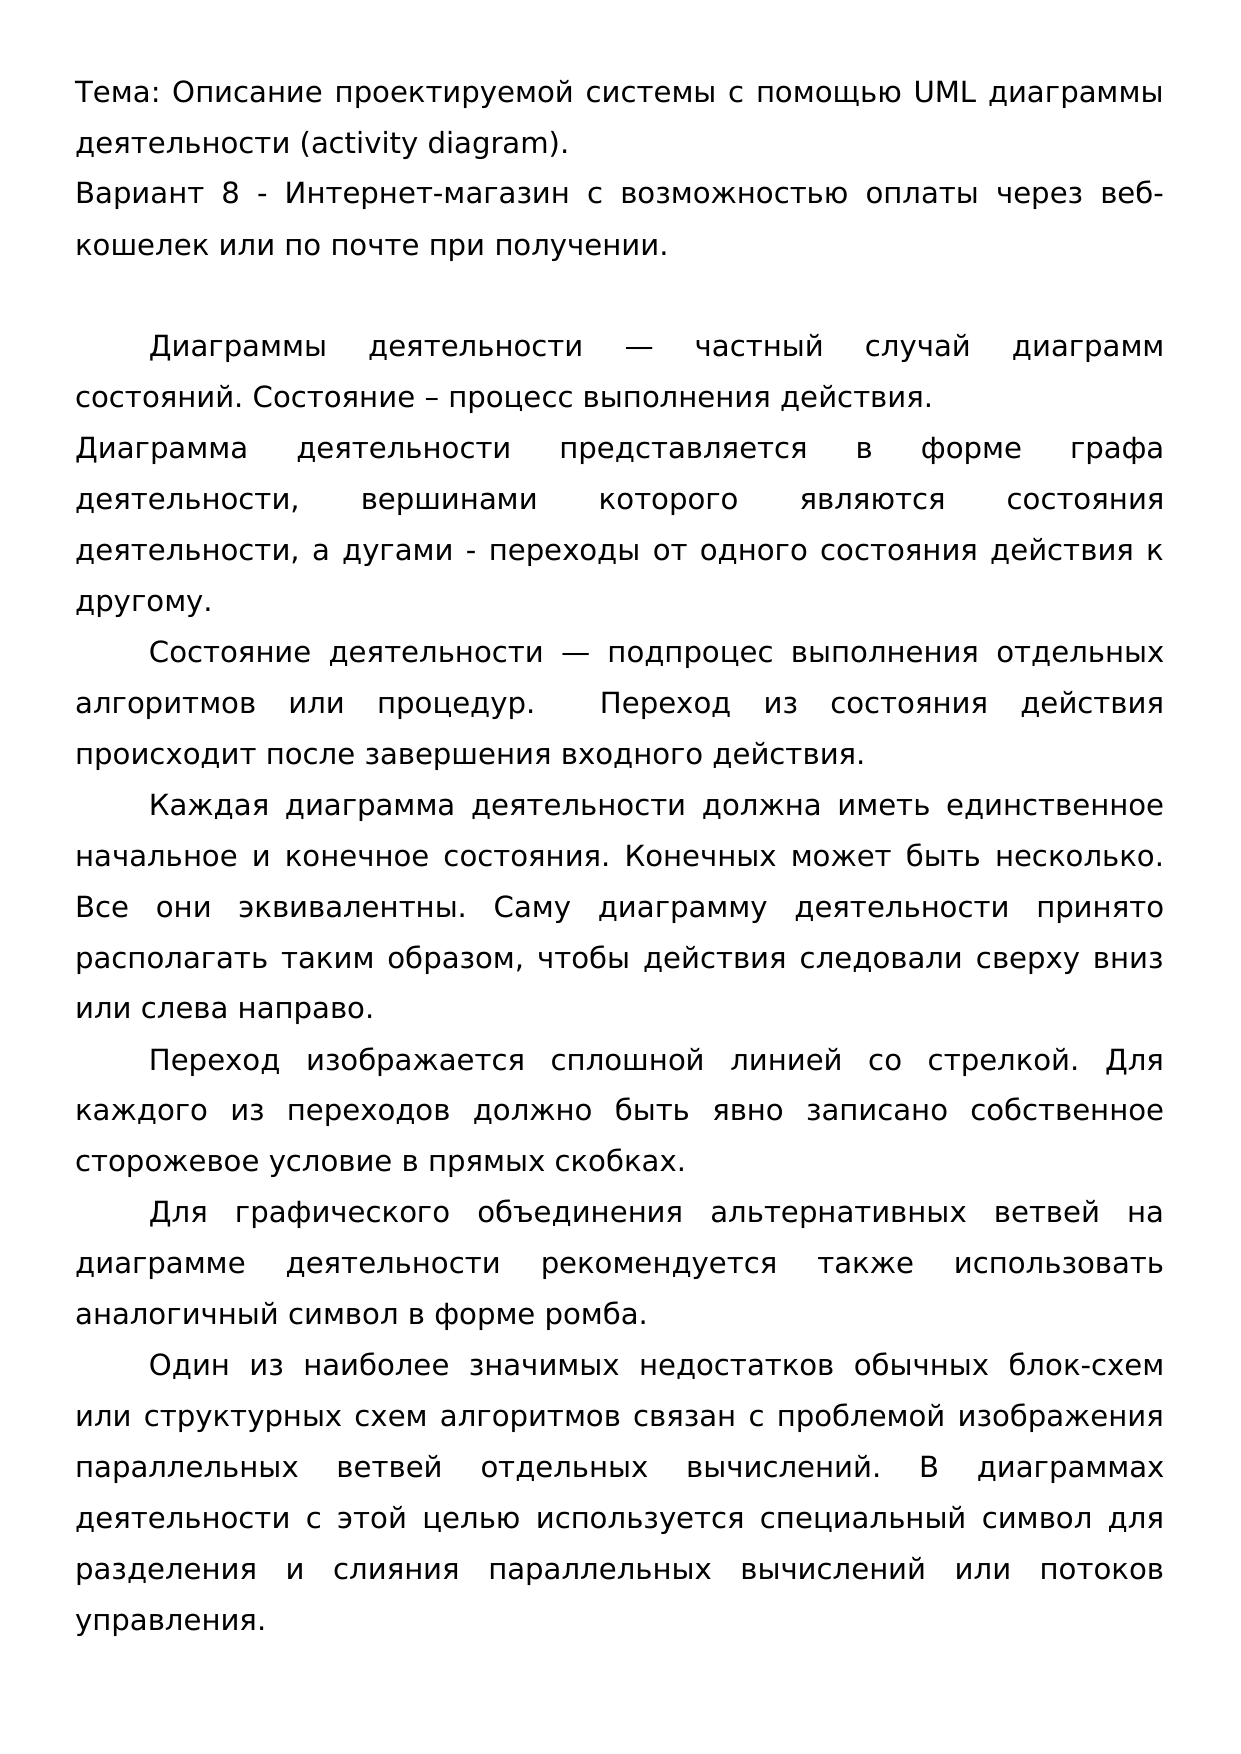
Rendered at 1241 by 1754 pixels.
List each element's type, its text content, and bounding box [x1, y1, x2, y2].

text Диаграммы деятельности — частный случай диаграмм состояний. Состояние – процесс выполнения действия. [75, 330, 1165, 414]
text Один из наиболее значимых недостатков обычных блок-схем или структурных схем алгоритмов связан с проблемой изображения параллельных ветвей отдельных вычислений. В диаграммах деятельности с этой целью используется специальный символ для разделения и слияния параллельных вычислений или потоков управления. [75, 1348, 1165, 1637]
text Состояние деятельности — подпроцес выполнения отдельных алгоритмов или процедур. Переход из состояния действия происходит после завершения входного действия. [75, 635, 1165, 771]
text Для графического объединения альтернативных ветвей на диаграмме деятельности рекомендуется также использовать аналогичный символ в форме ромба. [75, 1196, 1165, 1331]
text Вариант 8 - Интернет-магазин с возможностью оплаты через веб-кошелек или по почте при получении. [75, 177, 1165, 262]
text Переход изображается сплошной линией со стрелкой. Для каждого из переходов должно быть явно записано собственное сторожевое условие в прямых скобках. [75, 1043, 1165, 1179]
text Диаграмма деятельности представляется в форме графа деятельности, вершинами которого являются состояния деятельности, а дугами - переходы от одного состояния действия к другому. [75, 432, 1165, 618]
text Каждая диаграмма деятельности должна иметь единственное начальное и конечное состояния. Конечных может быть несколько. Все они эквивалентны. Саму диаграмму деятельности принято располагать таким образом, чтобы действия следовали сверху вниз или слева направо. [75, 788, 1165, 1026]
text Тема: Описание проектируемой системы с помощью UML диаграммы деятельности (activity diagram). [75, 75, 1165, 160]
